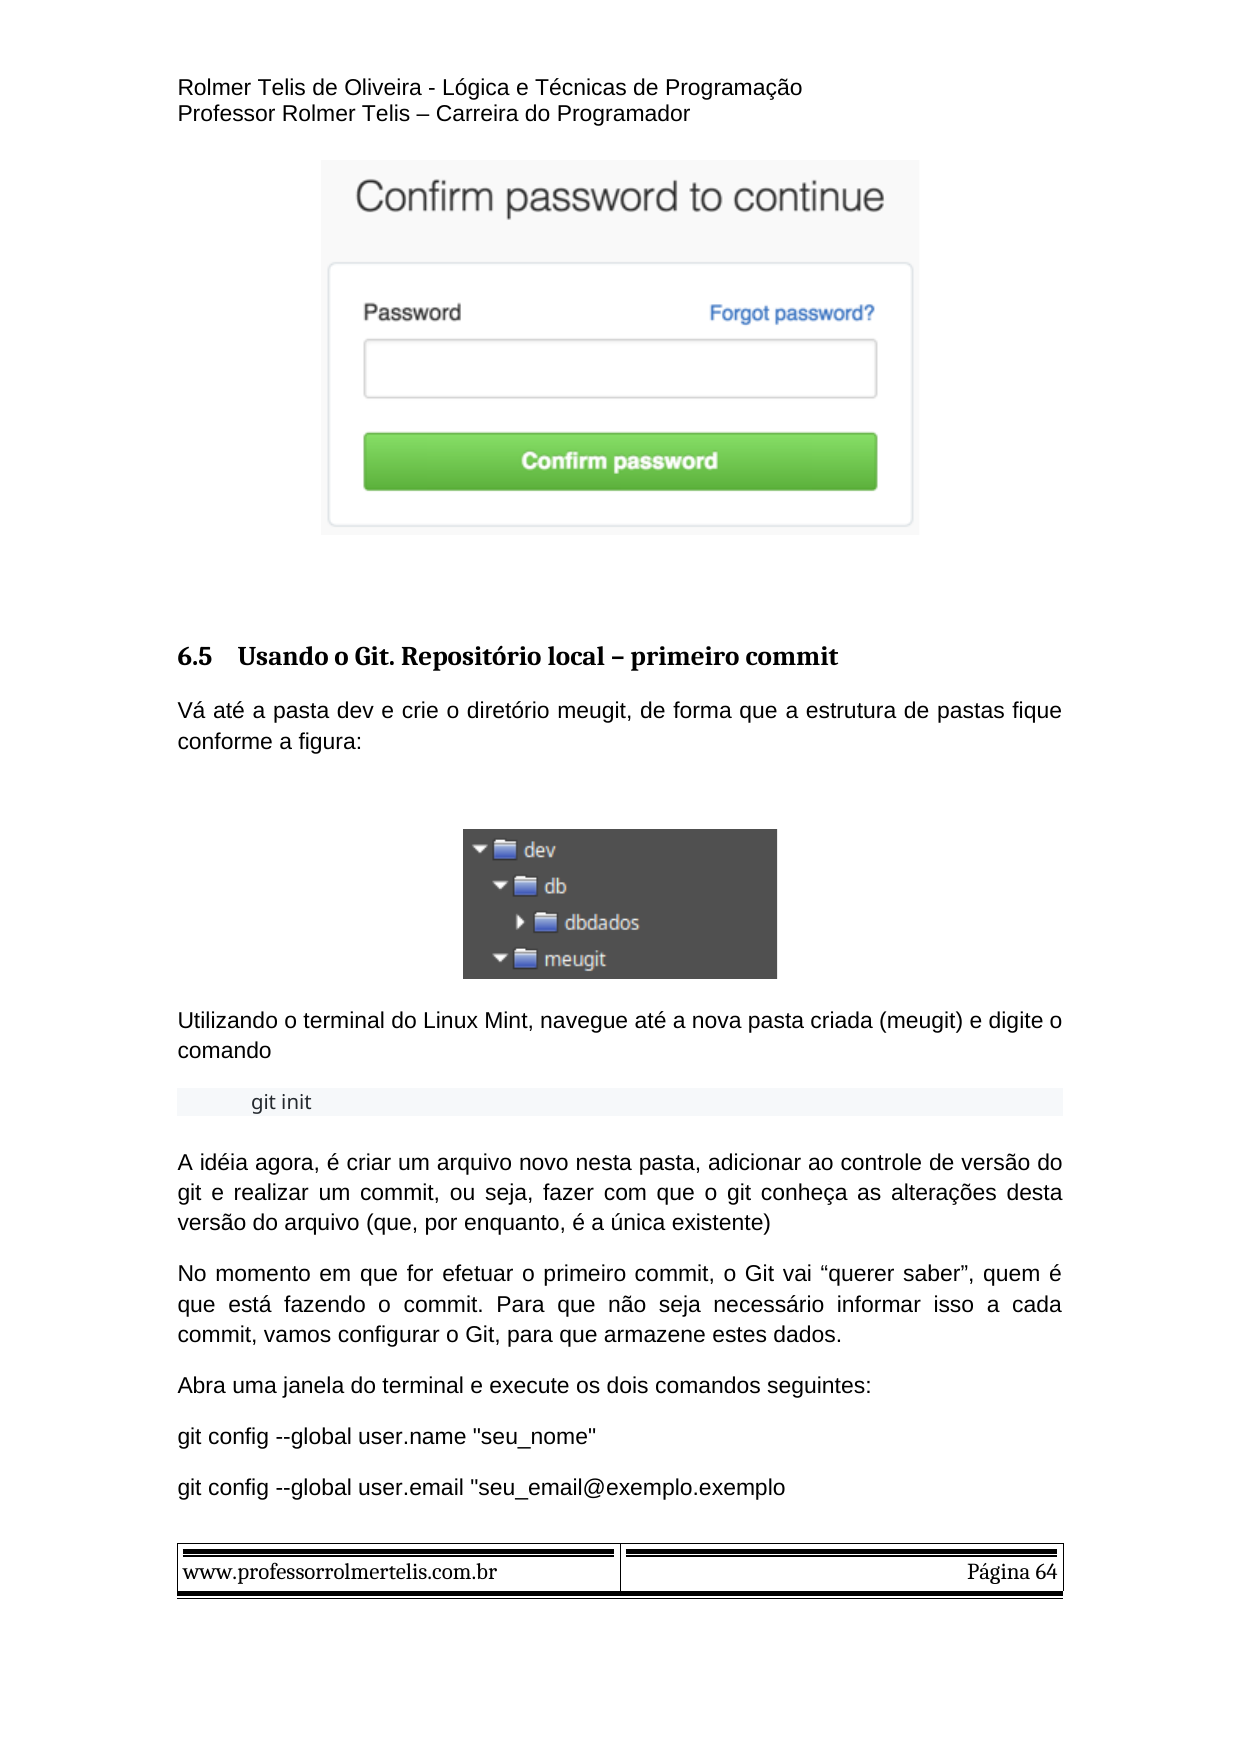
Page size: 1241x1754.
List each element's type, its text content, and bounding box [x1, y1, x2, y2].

text No momento em que for efetuar o primeiro commit, o Git vai “querer saber”, quem é que está fazendo o commit. Para que não seja necessário informar isso a cada commit, vamos configurar o Git, para que armazene estes dados. [177, 1260, 1063, 1347]
text git config --global user.email "seu_email@exemplo.exemplo [177, 1474, 1063, 1500]
subtitle Usando o Git. Repositório local – primeiro commit [177, 641, 1063, 672]
text Utilizando o terminal do Linux Mint, navegue até a nova pasta criada (meugit) e digite o comando [177, 830, 1063, 1063]
picture [463, 829, 778, 979]
text git config --global user.name "seu_nome" [177, 1423, 1063, 1449]
text A idéia agora, é criar um arquivo novo nesta pasta, adicionar ao controle de versão do git e realizar um commit, ou seja, fazer com que o git conheça as alterações desta versão do arquivo (que, por enquanto, é a única existente) [177, 1149, 1063, 1236]
text Vá até a pasta dev e crie o diretório meugit, de forma que a estrutura de pastas fique conforme a figura: [177, 697, 1063, 754]
text Abra uma janela do terminal e execute os dois comandos seguintes: [177, 1372, 1063, 1398]
list git init [177, 1088, 1063, 1116]
picture [321, 160, 920, 535]
